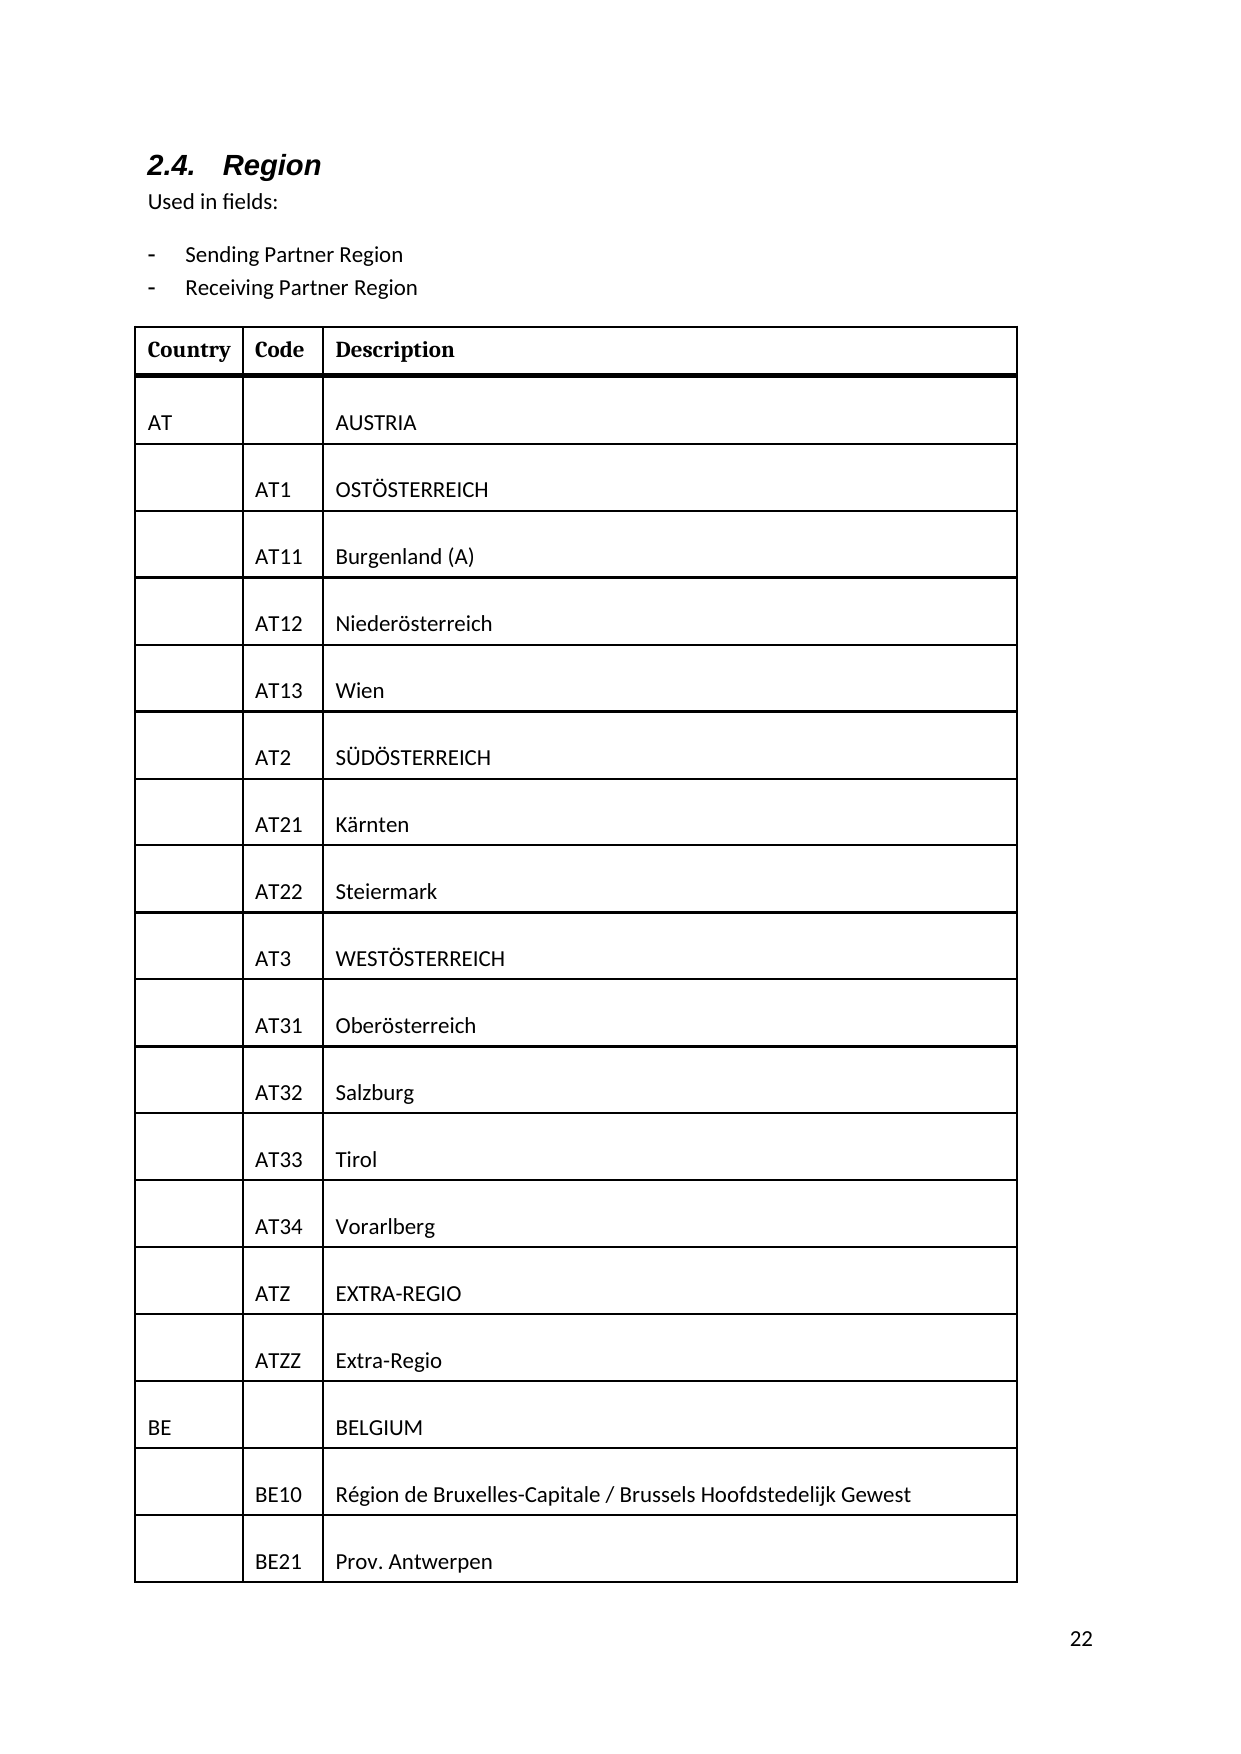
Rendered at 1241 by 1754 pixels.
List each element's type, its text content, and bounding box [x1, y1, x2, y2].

table_cell AT2 [244, 713, 322, 777]
table_cell Extra-Regio [324, 1315, 1016, 1380]
table_cell AT33 [244, 1114, 322, 1179]
subtitle Region [147, 148, 1093, 181]
table_cell [136, 646, 242, 710]
text Used in fields: [148, 187, 1093, 215]
table_cell AT11 [244, 512, 322, 576]
table_cell ATZ [244, 1248, 322, 1313]
table_cell EXTRA-REGIO [324, 1248, 1016, 1313]
table_cell Tirol [324, 1114, 1016, 1179]
table_cell [136, 1114, 242, 1179]
table_cell AT31 [244, 980, 322, 1045]
table_header Country [136, 328, 242, 373]
table_cell [136, 846, 242, 911]
table_cell Kärnten [324, 780, 1016, 844]
table_cell [136, 713, 242, 777]
table_cell Salzburg [324, 1048, 1016, 1112]
table_cell Burgenland (A) [324, 512, 1016, 576]
table_cell [136, 980, 242, 1045]
table_cell SÜDÖSTERREICH [324, 713, 1016, 777]
table_cell [244, 1382, 322, 1447]
table_cell AT1 [244, 445, 322, 509]
table_cell BE [136, 1382, 242, 1447]
list Receiving Partner Region [148, 273, 1093, 301]
table_cell [244, 378, 322, 442]
table_cell Oberösterreich [324, 980, 1016, 1045]
table_cell [136, 780, 242, 844]
table_cell [136, 579, 242, 643]
table_cell Prov. Antwerpen [324, 1516, 1016, 1581]
table_cell BE10 [244, 1449, 322, 1514]
table_cell AT12 [244, 579, 322, 643]
table_cell [136, 1181, 242, 1246]
table_cell [136, 1449, 242, 1514]
table_cell [136, 1315, 242, 1380]
table_cell WESTÖSTERREICH [324, 914, 1016, 978]
table_cell [136, 914, 242, 978]
table_cell Wien [324, 646, 1016, 710]
table_cell AT3 [244, 914, 322, 978]
table_cell OSTÖSTERREICH [324, 445, 1016, 509]
table_cell ATZZ [244, 1315, 322, 1380]
table_cell AT34 [244, 1181, 322, 1246]
table_cell [136, 1516, 242, 1581]
table_cell Vorarlberg [324, 1181, 1016, 1246]
table_cell Région de Bruxelles-Capitale / Brussels Hoofdstedelijk Gewest [324, 1449, 1016, 1514]
table_cell AT21 [244, 780, 322, 844]
table_cell [136, 445, 242, 509]
table_cell AT32 [244, 1048, 322, 1112]
table_cell AUSTRIA [324, 378, 1016, 442]
table_cell BELGIUM [324, 1382, 1016, 1447]
table_cell [136, 512, 242, 576]
table_cell BE21 [244, 1516, 322, 1581]
table_cell Niederösterreich [324, 579, 1016, 643]
table_header Description [324, 328, 1016, 373]
list Sending Partner Region [148, 240, 1093, 268]
table_cell [136, 1248, 242, 1313]
table_cell AT22 [244, 846, 322, 911]
table_header Code [244, 328, 322, 373]
table_cell [136, 1048, 242, 1112]
table_cell AT [136, 378, 242, 442]
table_cell AT13 [244, 646, 322, 710]
table_cell Steiermark [324, 846, 1016, 911]
